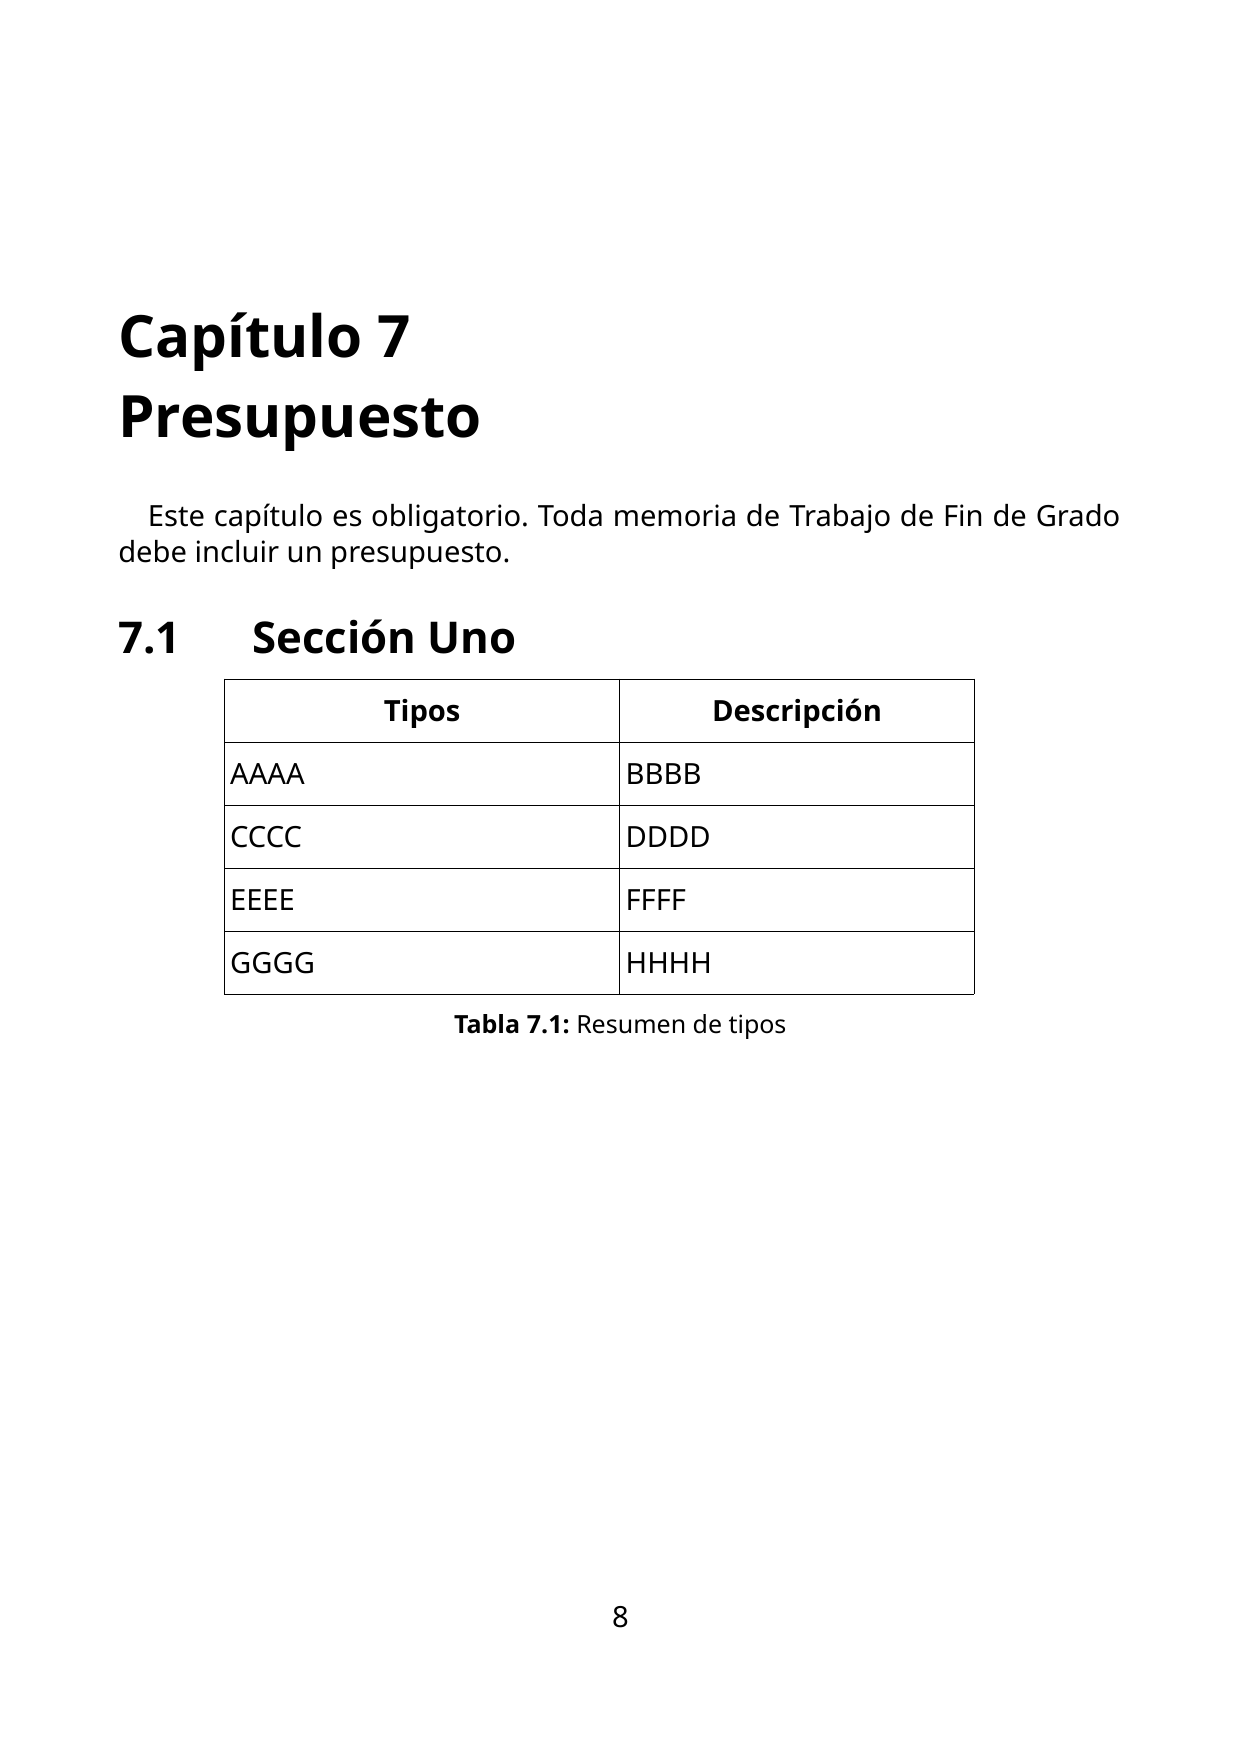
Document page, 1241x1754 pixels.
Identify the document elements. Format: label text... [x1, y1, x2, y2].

text Tabla 7.1: Resumen de tipos [118, 1007, 1122, 1041]
table_cell HHHH [620, 932, 974, 994]
table_cell FFFF [620, 869, 974, 931]
text Este capítulo es obligatorio. Toda memoria de Trabajo de Fin de Grado debe incluir un presupuesto. [118, 496, 1122, 571]
table_cell DDDD [620, 806, 974, 868]
table_cell BBBB [620, 743, 974, 805]
table_cell GGGG [225, 932, 619, 994]
table_cell EEEE [225, 869, 619, 931]
subtitle Presupuesto [118, 295, 1122, 454]
table_cell CCCC [225, 806, 619, 868]
table_header Tipos [225, 680, 619, 742]
subtitle Sección Uno [118, 606, 1122, 666]
table_cell AAAA [225, 743, 619, 805]
table_header Descripción [620, 680, 974, 742]
